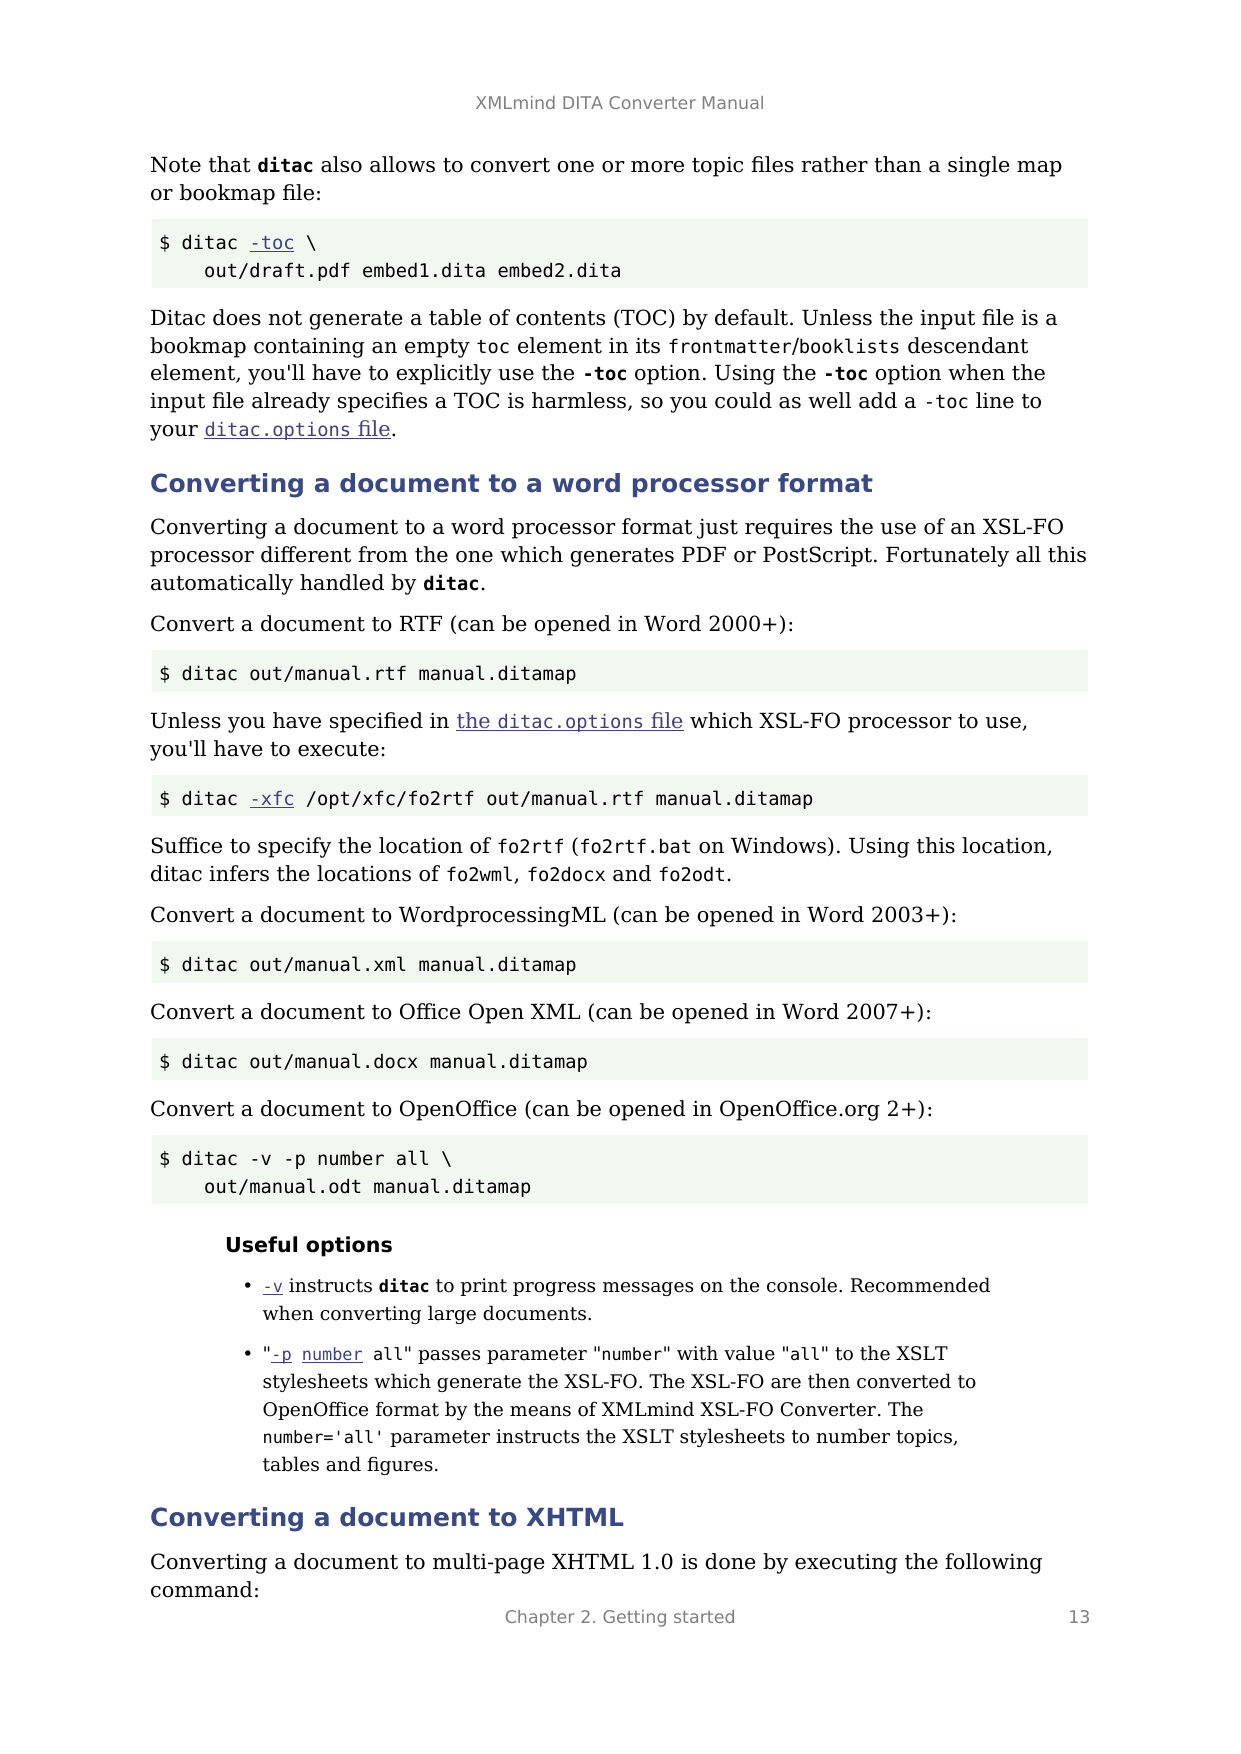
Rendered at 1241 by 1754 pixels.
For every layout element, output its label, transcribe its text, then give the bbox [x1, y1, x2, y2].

text Converting a document to a word processor format [150, 469, 1090, 498]
text Unless you have specified in the ditac.options file which XSL-FO processor to use, you'll have to execute: [150, 706, 1090, 761]
text Convert a document to OpenOffice (can be opened in OpenOffice.org 2+): [150, 1094, 1090, 1121]
text Converting a document to XHTML [150, 1503, 1090, 1533]
text $ ditac out/manual.rtf manual.ditamap [152, 650, 1088, 692]
text $ ditac out/manual.docx manual.ditamap [152, 1038, 1088, 1080]
text Converting a document to a word processor format just requires the use of an XSL-FO processor different from the one which generates PDF or PostScript. Fortunately all this automatically handled by ditac. [150, 512, 1090, 595]
list "-p number all" passes parameter "number" with value "all" to the XSLT stylesheets which generate the XSL-FO. The XSL-FO are then converted to OpenOffice format by the means of XMLmind XSL-FO Converter. The number='all' parameter instructs the XSLT stylesheets to number topics, tables and figures. [225, 1337, 1015, 1476]
text Useful options [225, 1232, 1015, 1257]
text Convert a document to WordprocessingML (can be opened in Word 2003+): [150, 899, 1090, 927]
text Convert a document to Office Open XML (can be opened in Word 2007+): [150, 997, 1090, 1024]
text $ ditac -xfc /opt/xfc/fo2rtf out/manual.rtf manual.ditamap [152, 775, 1088, 816]
text $ ditac -v -p number all \ out/manual.odt manual.ditamap [152, 1135, 1088, 1204]
text $ ditac -toc \ out/draft.pdf embed1.dita embed2.dita [152, 219, 1088, 288]
text Ditac does not generate a table of contents (TOC) by default. Unless the input file is a bookmap containing an empty toc element in its frontmatter/booklists descendant element, you'll have to explicitly use the -toc option. Using the -toc option when the input file already specifies a TOC is harmless, so you could as well add a -toc line to your ditac.options file. [150, 302, 1090, 441]
text Convert a document to RTF (can be opened in Word 2000+): [150, 608, 1090, 636]
text Suffice to specify the location of fo2rtf (fo2rtf.bat on Windows). Using this location, ditac infers the locations of fo2wml, fo2docx and fo2odt. [150, 830, 1090, 886]
text Note that ditac also allows to convert one or more topic files rather than a single map or bookmap file: [150, 150, 1090, 205]
text Converting a document to multi-page XHTML 1.0 is done by executing the following command: [150, 1546, 1090, 1602]
list -v instructs ditac to print progress messages on the console. Recommended when converting large documents. [225, 1269, 1015, 1325]
text $ ditac out/manual.xml manual.ditamap [152, 941, 1088, 983]
